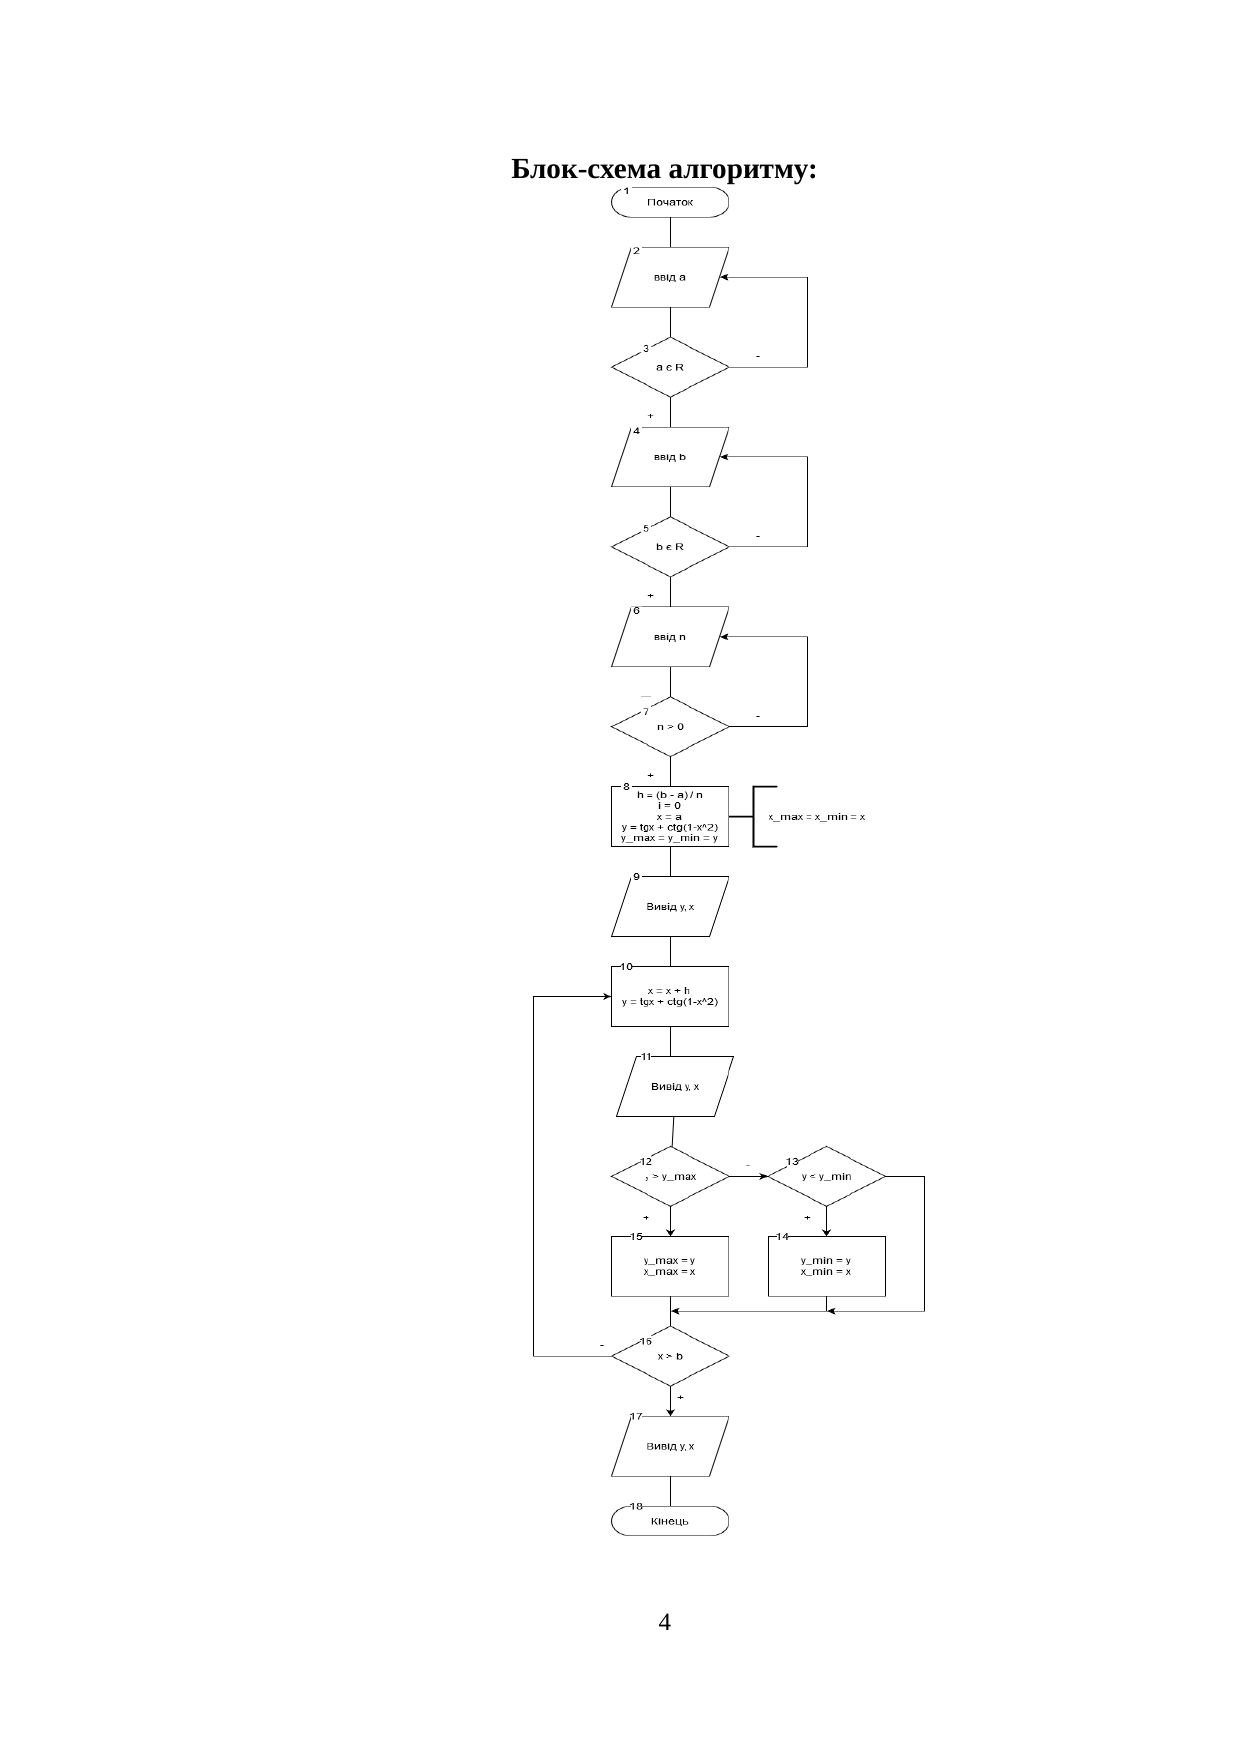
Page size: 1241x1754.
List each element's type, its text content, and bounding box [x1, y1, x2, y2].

text Блок-схема алгоритму: [177, 118, 1152, 185]
picture [526, 185, 932, 1536]
